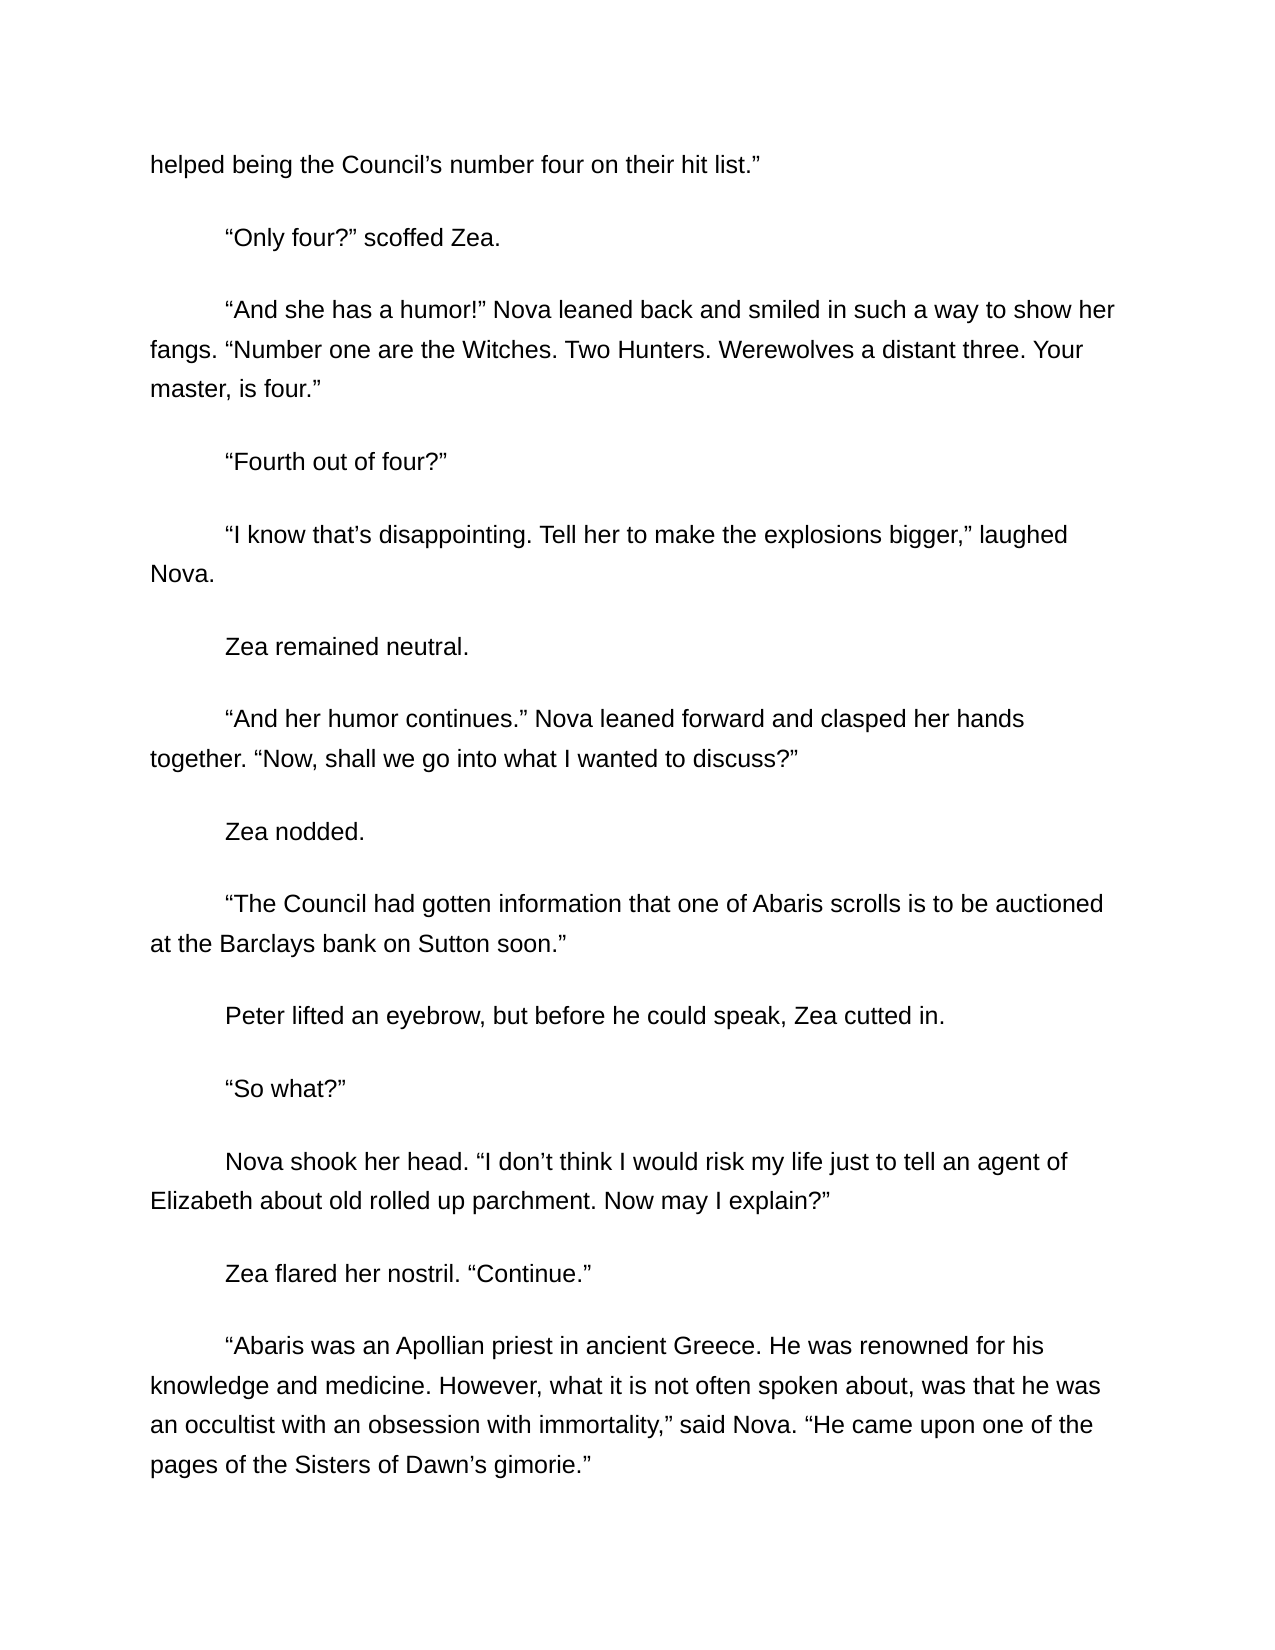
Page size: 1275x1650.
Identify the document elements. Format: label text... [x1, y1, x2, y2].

text “Fourth out of four?” [150, 447, 1125, 476]
text “So what?” [150, 1074, 1125, 1103]
text Zea flared her nostril. “Continue.” [150, 1259, 1125, 1287]
text Zea nodded. [150, 817, 1125, 845]
text “And her humor continues.” Nova leaned forward and clasped her hands together. “Now, shall we go into what I wanted to discuss?” [150, 704, 1125, 773]
text Peter lifted an eyebrow, but before he could speak, Zea cutted in. [150, 1001, 1125, 1030]
text helped being the Council’s number four on their hit list.” [150, 150, 1125, 179]
text “I know that’s disappointing. Tell her to make the explosions bigger,” laughed Nova. [150, 519, 1125, 588]
text “And she has a humor!” Nova leaned back and smiled in such a way to show her fangs. “Number one are the Witches. Two Hunters. Werewolves a distant three. Your master, is four.” [150, 295, 1125, 403]
text “The Council had gotten information that one of Abaris scrolls is to be auctioned at the Barclays bank on Sutton soon.” [150, 889, 1125, 957]
text Zea remained neutral. [150, 632, 1125, 661]
text “Abaris was an Apollian priest in ancient Greece. He was renowned for his knowledge and medicine. However, what it is not often spoken about, was that he was an occultist with an obsession with immortality,” said Nova. “He came upon one of the pages of the Sisters of Dawn’s gimorie.” [150, 1331, 1125, 1479]
text “Only four?” scoffed Zea. [150, 223, 1125, 251]
text Nova shook her head. “I don’t think I would risk my life just to tell an agent of Elizabeth about old rolled up parchment. Now may I explain?” [150, 1147, 1125, 1215]
